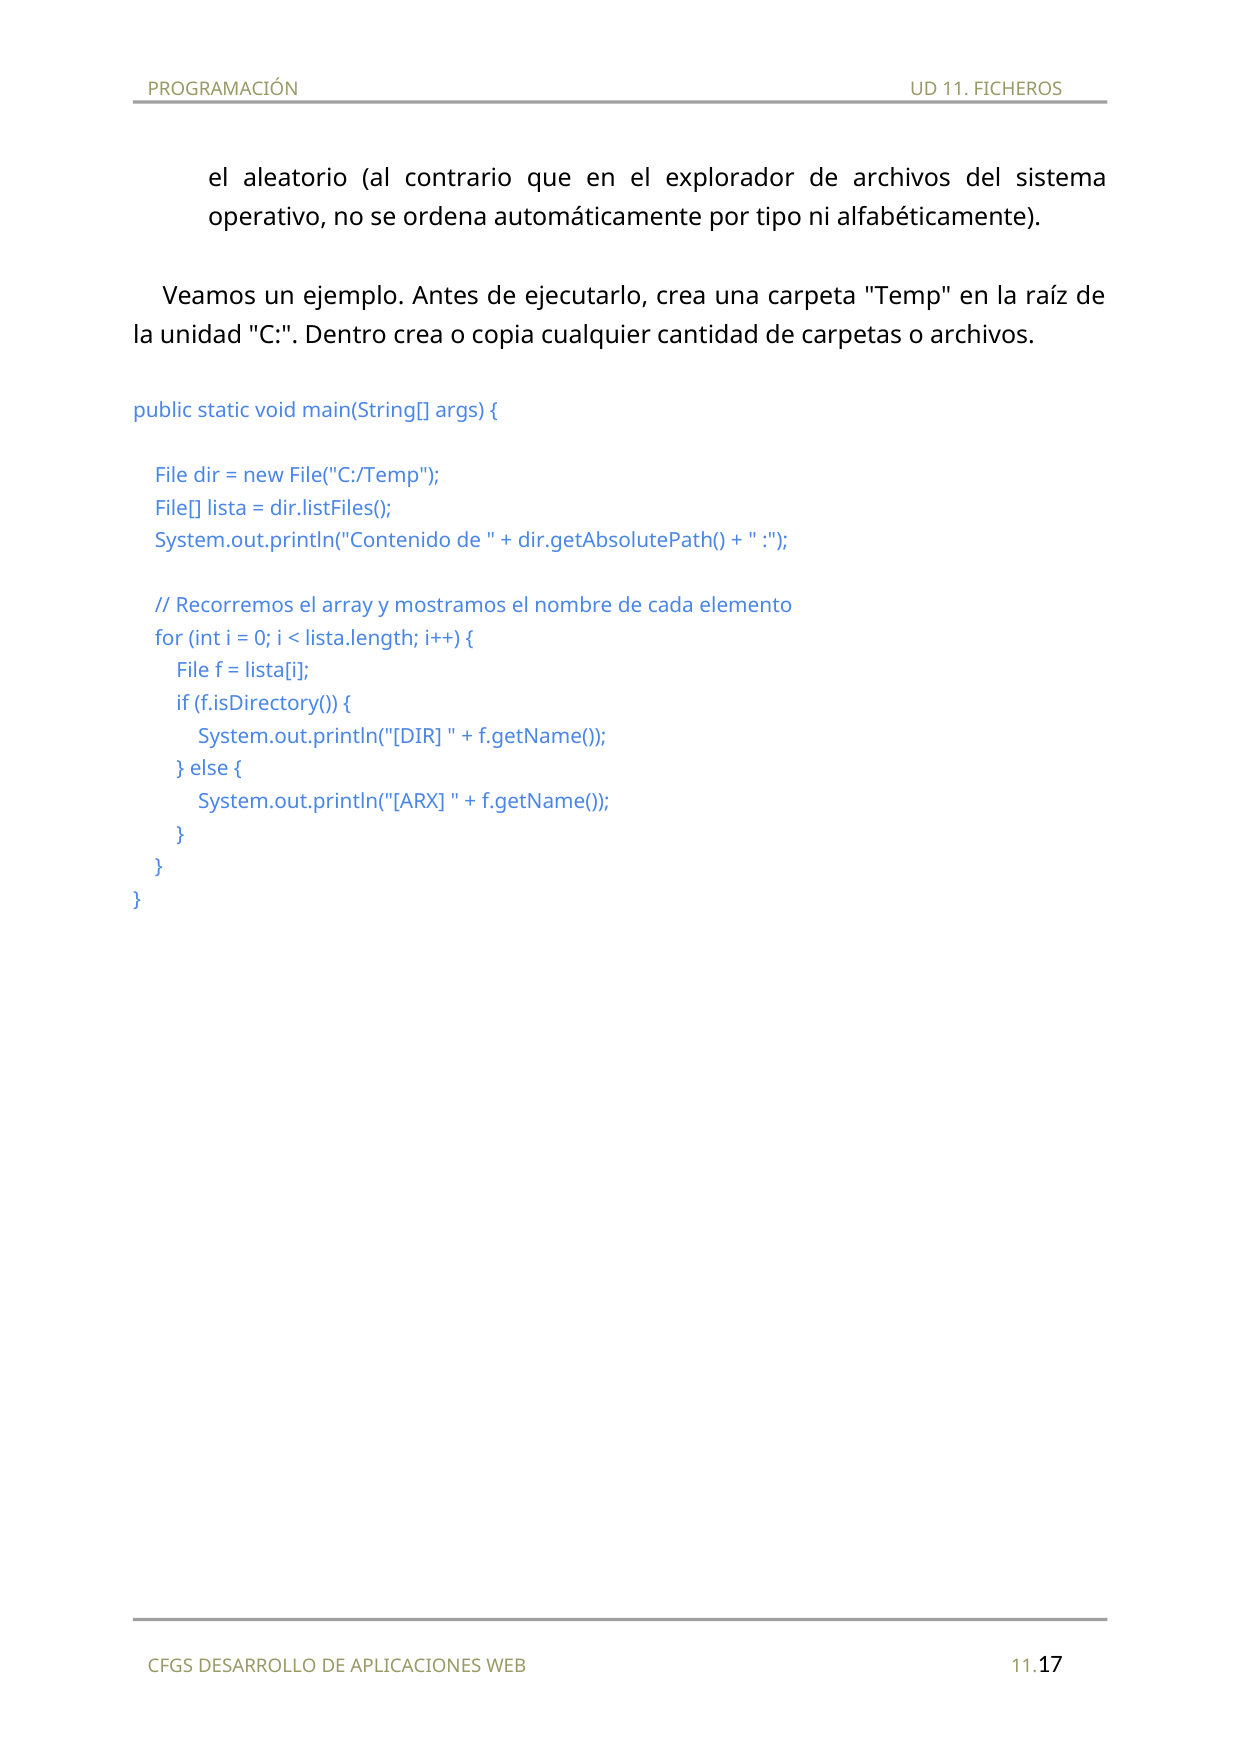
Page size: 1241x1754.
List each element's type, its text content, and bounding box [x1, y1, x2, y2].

text // Recorremos el array y mostramos el nombre de cada elemento [133, 590, 1107, 619]
text Veamos un ejemplo. Antes de ejecutarlo, crea una carpeta "Temp" en la raíz de la unidad "C:". Dentro crea o copia cualquier cantidad de carpetas o archivos. [133, 277, 1107, 351]
text } else { [133, 753, 1107, 782]
list el aleatorio (al contrario que en el explorador de archivos del sistema operativo, no se ordena automáticamente por tipo ni alfabéticamente). [170, 160, 1107, 233]
text } [133, 851, 1107, 880]
text if (f.isDirectory()) { [133, 688, 1107, 717]
text public static void main(String[] args) { [133, 395, 1107, 423]
text System.out.println("[DIR] " + f.getName()); [133, 721, 1107, 749]
text } [133, 884, 1107, 912]
text File f = lista[i]; [133, 656, 1107, 684]
text } [133, 819, 1107, 847]
text for (int i = 0; i < lista.length; i++) { [133, 623, 1107, 651]
text File[] lista = dir.listFiles(); [133, 493, 1107, 521]
text File dir = new File("C:/Temp"); [133, 460, 1107, 488]
text System.out.println("Contenido de " + dir.getAbsolutePath() + " :"); [133, 525, 1107, 554]
text System.out.println("[ARX] " + f.getName()); [133, 786, 1107, 814]
